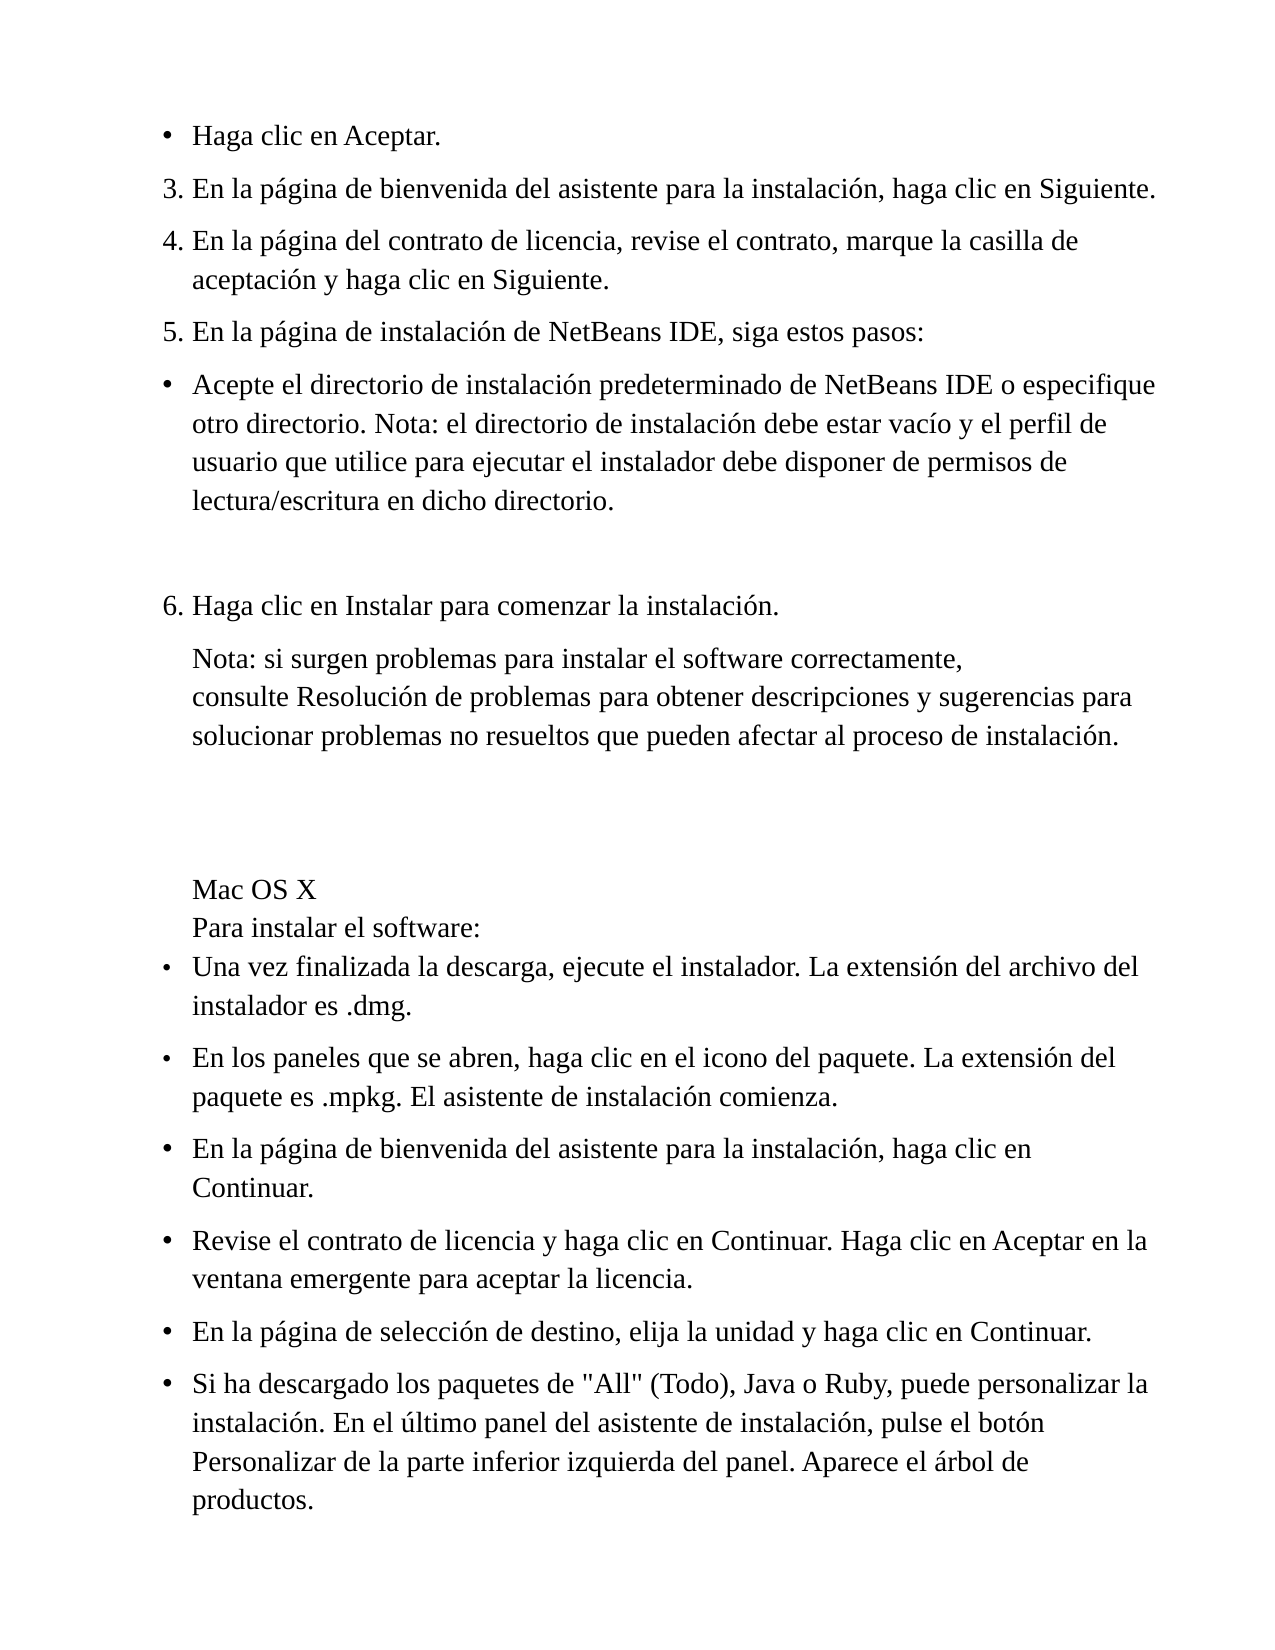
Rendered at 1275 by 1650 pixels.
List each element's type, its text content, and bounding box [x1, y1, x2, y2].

list Acepte el directorio de instalación predeterminado de NetBeans IDE o especifique otro directorio. Nota: el directorio de instalación debe estar vacío y el perfil de usuario que utilice para ejecutar el instalador debe disponer de permisos de lectura/escritura en dicho directorio. [162, 367, 1157, 516]
list En la página de bienvenida del asistente para la instalación, haga clic en Siguiente. [162, 171, 1157, 204]
list Haga clic en Aceptar. [162, 118, 1157, 152]
list En la página del contrato de licencia, revise el contrato, marque la casilla de aceptación y haga clic en Siguiente. [162, 223, 1157, 296]
list Revise el contrato de licencia y haga clic en Continuar. Haga clic en Aceptar en la ventana emergente para aceptar la licencia. [162, 1223, 1157, 1295]
list Nota: si surgen problemas para instalar el software correctamente, consulte Resolución de problemas para obtener descripciones y sugerencias para solucionar problemas no resueltos que pueden afectar al proceso de instalación. [162, 641, 1157, 751]
list En los paneles que se abren, haga clic en el icono del paquete. La extensión del paquete es .mpkg. El asistente de instalación comienza. [162, 1040, 1157, 1112]
list En la página de selección de destino, elija la unidad y haga clic en Continuar. [162, 1314, 1157, 1347]
list En la página de instalación de NetBeans IDE, siga estos pasos: [162, 314, 1157, 348]
list Para instalar el software: [162, 911, 1157, 944]
list En la página de bienvenida del asistente para la instalación, haga clic en Continuar. [162, 1131, 1157, 1203]
list Una vez finalizada la descarga, ejecute el instalador. La extensión del archivo del instalador es .dmg. [162, 949, 1157, 1021]
list Haga clic en Instalar para comenzar la instalación. [162, 588, 1157, 622]
list Si ha descargado los paquetes de "All" (Todo), Java o Ruby, puede personalizar la instalación. En el último panel del asistente de instalación, pulse el botón Personalizar de la parte inferior izquierda del panel. Aparece el árbol de productos. [162, 1367, 1157, 1516]
list Mac OS X [162, 872, 1157, 906]
